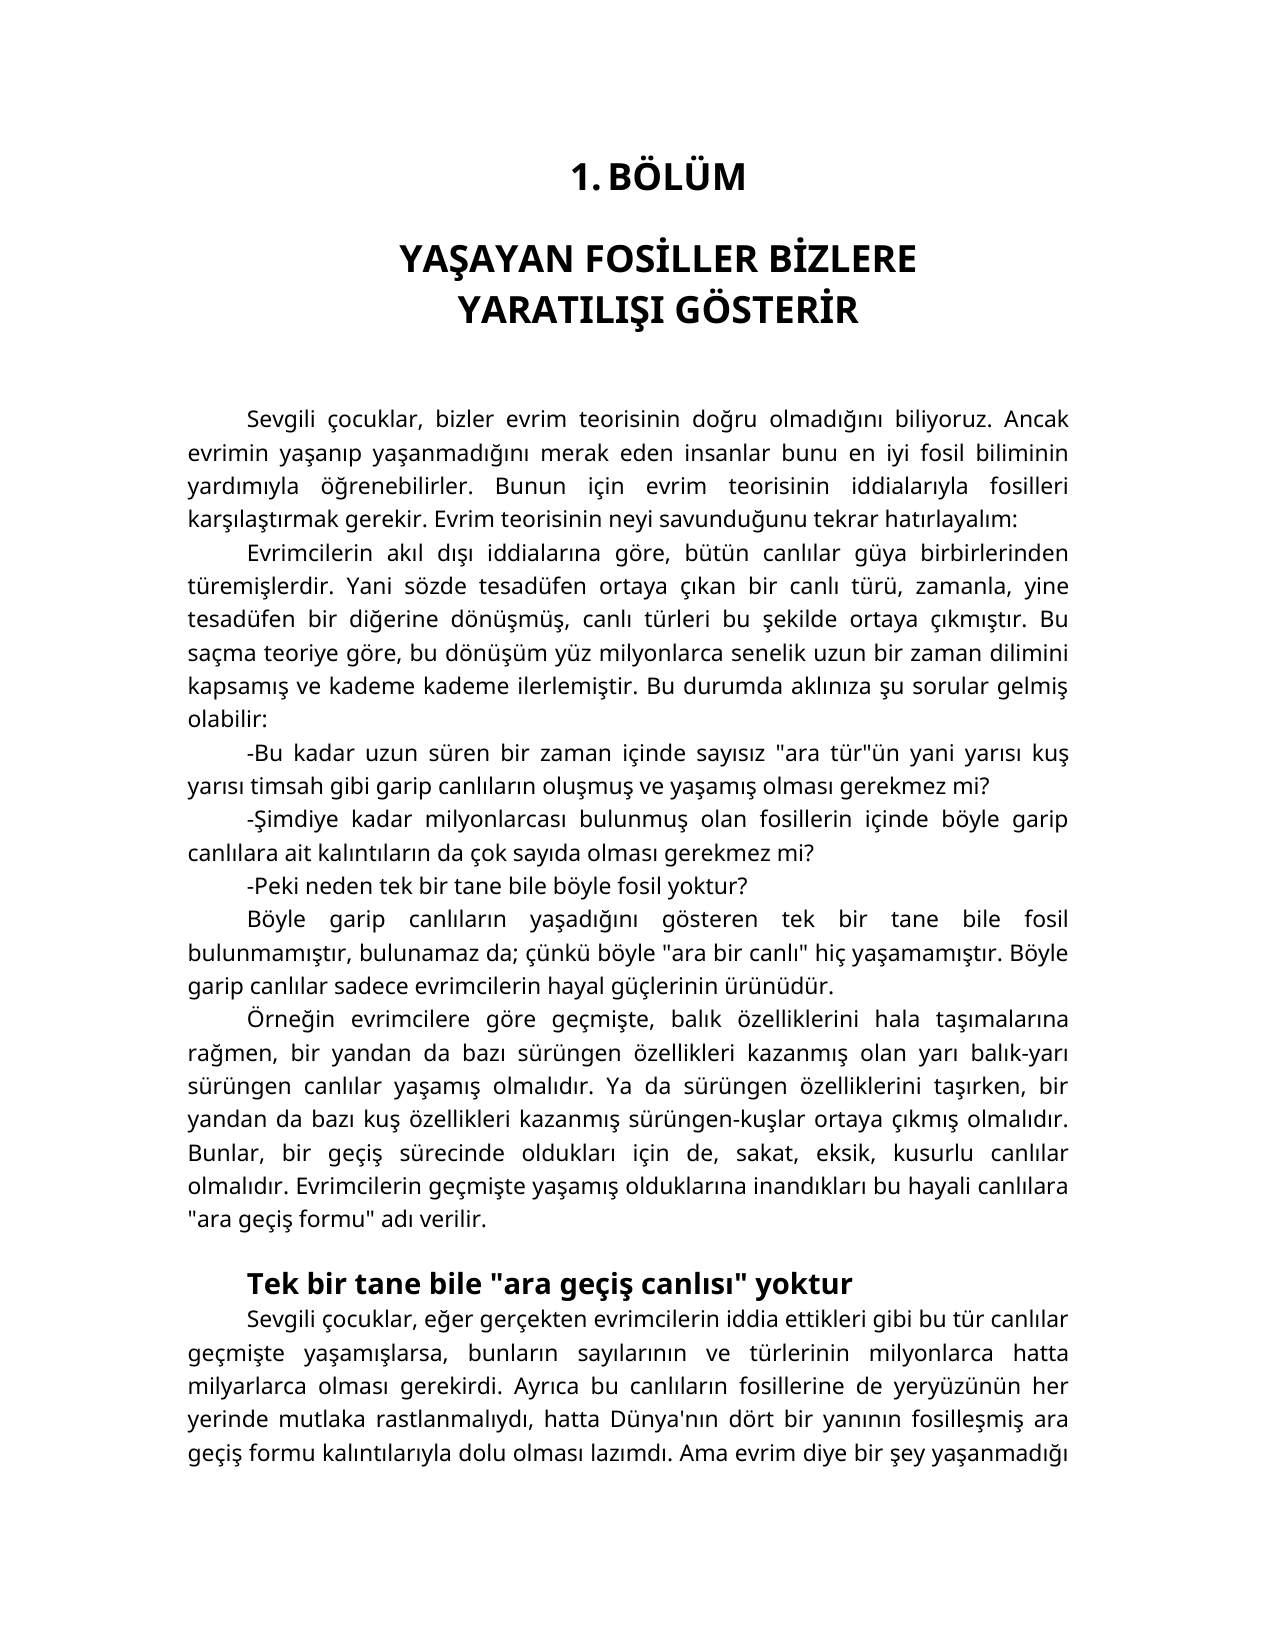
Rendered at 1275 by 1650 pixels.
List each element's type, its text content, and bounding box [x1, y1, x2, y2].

text Böyle garip canlıların yaşadığını gösteren tek bir tane bile fosil bulunmamıştır, bulunamaz da; çünkü böyle "ara bir canlı" hiç yaşamamıştır. Böyle garip canlılar sadece evrimcilerin hayal güçlerinin ürünüdür. [187, 901, 1070, 1001]
text YAŞAYAN FOSİLLER BİZLERE [187, 232, 1070, 283]
text Sevgili çocuklar, bizler evrim teorisinin doğru olmadığını biliyoruz. Ancak evrimin yaşanıp yaşanmadığını merak eden insanlar bunu en iyi fosil biliminin yardımıyla öğrenebilirler. Bunun için evrim teorisinin iddialarıyla fosilleri karşılaştırmak gerekir. Evrim teorisinin neyi savunduğunu tekrar hatırlayalım: [187, 401, 1070, 534]
subtitle Tek bir tane bile "ara geçiş canlısı" yoktur [187, 1268, 1070, 1301]
list BÖLÜM [247, 150, 1070, 201]
text -Peki neden tek bir tane bile böyle fosil yoktur? [187, 868, 1070, 901]
text -Şimdiye kadar milyonlarcası bulunmuş olan fosillerin içinde böyle garip canlılara ait kalıntıların da çok sayıda olması gerekmez mi? [187, 801, 1070, 868]
text Evrimcilerin akıl dışı iddialarına göre, bütün canlılar güya birbirlerinden türemişlerdir. Yani sözde tesadüfen ortaya çıkan bir canlı türü, zamanla, yine tesadüfen bir diğerine dönüşmüş, canlı türleri bu şekilde ortaya çıkmıştır. Bu saçma teoriye göre, bu dönüşüm yüz milyonlarca senelik uzun bir zaman dilimini kapsamış ve kademe kademe ilerlemiştir. Bu durumda aklınıza şu sorular gelmiş olabilir: [187, 534, 1070, 734]
text Örneğin evrimcilere göre geçmişte, balık özelliklerini hala taşımalarına rağmen, bir yandan da bazı sürüngen özellikleri kazanmış olan yarı balık-yarı sürüngen canlılar yaşamış olmalıdır. Ya da sürüngen özelliklerini taşırken, bir yandan da bazı kuş özellikleri kazanmış sürüngen-kuşlar ortaya çıkmış olmalıdır. Bunlar, bir geçiş sürecinde oldukları için de, sakat, eksik, kusurlu canlılar olmalıdır. Evrimcilerin geçmişte yaşamış olduklarına inandıkları bu hayali canlılara "ara geçiş formu" adı verilir. [187, 1001, 1070, 1234]
text Sevgili çocuklar, eğer gerçekten evrimcilerin iddia ettikleri gibi bu tür canlılar geçmişte yaşamışlarsa, bunların sayılarının ve türlerinin milyonlarca hatta milyarlarca olması gerekirdi. Ayrıca bu canlıların fosillerine de yeryüzünün her yerinde mutlaka rastlanmalıydı, hatta Dünya'nın dört bir yanının fosilleşmiş ara geçiş formu kalıntılarıyla dolu olması lazımdı. Ama evrim diye bir şey yaşanmadığı [187, 1301, 1070, 1468]
text -Bu kadar uzun süren bir zaman içinde sayısız "ara tür"ün yani yarısı kuş yarısı timsah gibi garip canlıların oluşmuş ve yaşamış olması gerekmez mi? [187, 734, 1070, 801]
text YARATILIŞI GÖSTERİR [187, 283, 1070, 334]
